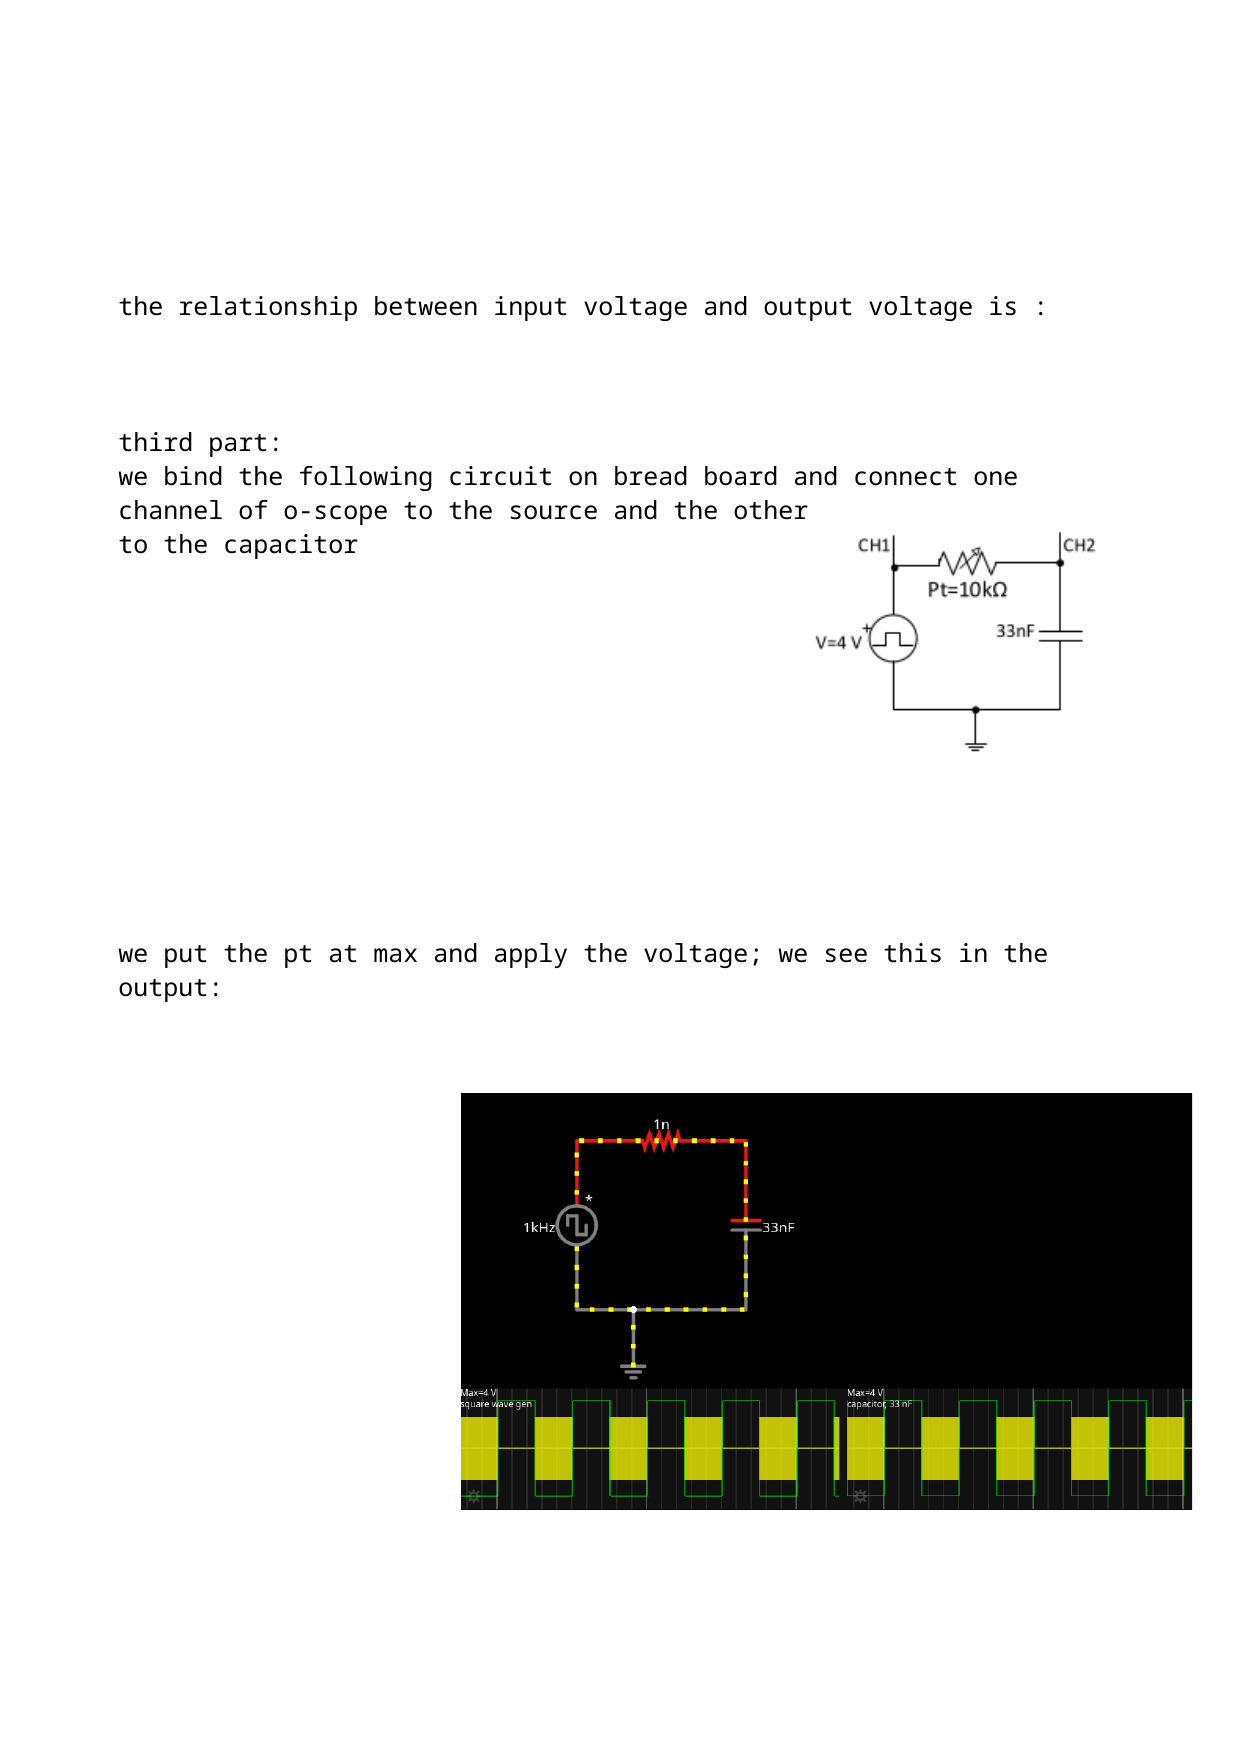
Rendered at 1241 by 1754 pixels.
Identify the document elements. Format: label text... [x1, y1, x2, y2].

text we bind the following circuit on bread board and connect one channel of o-scope to the source and the other to the capacitor [118, 459, 1122, 561]
picture [810, 498, 1105, 767]
picture [461, 1093, 1193, 1510]
text we put the pt at max and apply the voltage; we see this in the output: [118, 936, 1122, 1004]
text the relationship between input voltage and output voltage is : [118, 288, 1122, 322]
text third part: [118, 425, 1122, 459]
